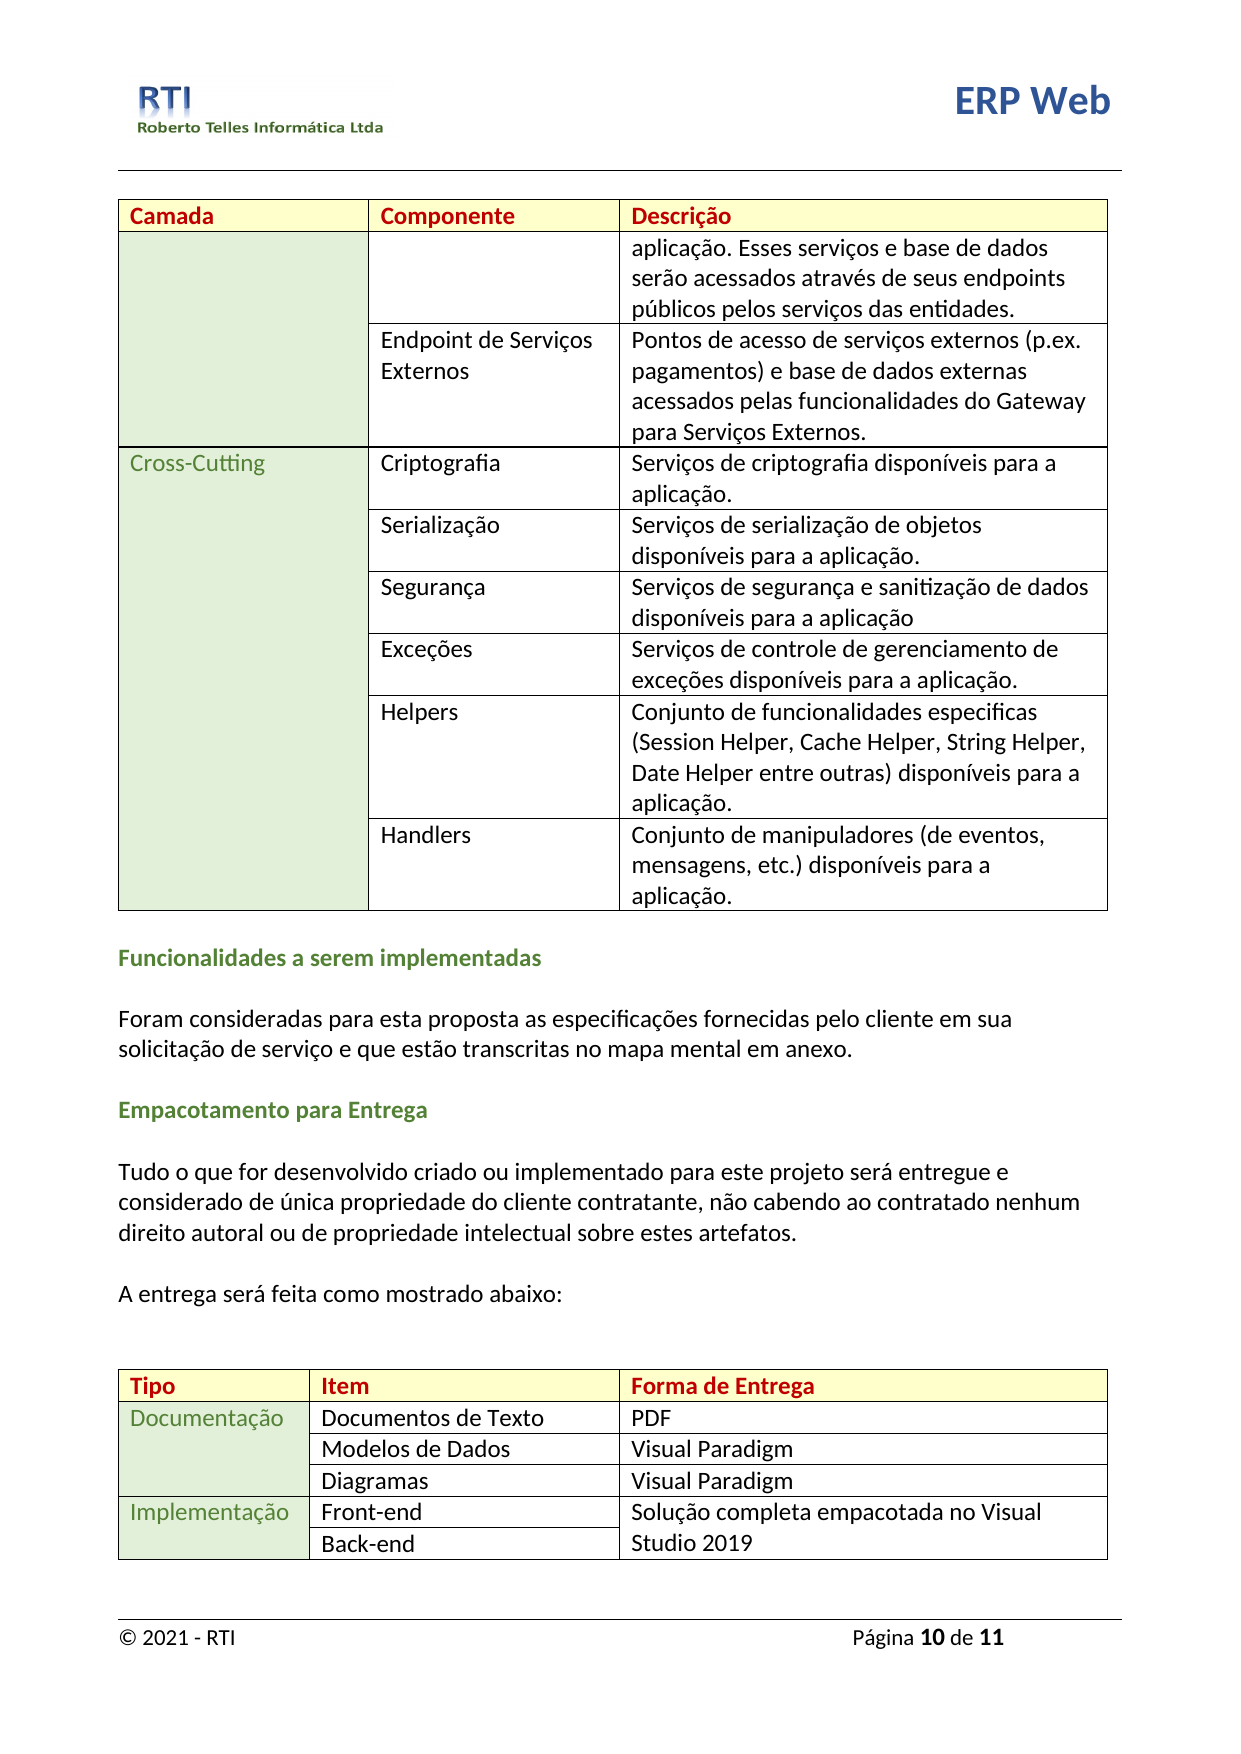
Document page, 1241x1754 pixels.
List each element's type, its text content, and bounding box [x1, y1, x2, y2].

table_cell Visual Paradigm [620, 1434, 1107, 1464]
table_cell Serviços de segurança e sanitização de dados disponíveis para a aplicação [620, 572, 1107, 633]
text Foram consideradas para esta proposta as especificações fornecidas pelo cliente em sua solicitação de serviço e que estão transcritas no mapa mental em anexo. [118, 1003, 1122, 1064]
table_cell Pontos de acesso de serviços externos (p.ex. pagamentos) e base de dados externas acessados pelas funcionalidades do Gateway para Serviços Externos. [620, 324, 1107, 446]
table_cell Helpers [369, 696, 619, 818]
table_cell Modelos de Dados [310, 1434, 619, 1464]
table_header Item [310, 1370, 619, 1401]
table_cell Serviços de serialização de objetos disponíveis para a aplicação. [620, 510, 1107, 571]
table_cell Cross-Cutting [119, 448, 368, 910]
table_cell Implementação [119, 1497, 309, 1559]
table_cell Serviços de controle de gerenciamento de exceções disponíveis para a aplicação. [620, 634, 1107, 695]
table_header Descrição [620, 200, 1107, 231]
picture [129, 73, 399, 140]
table_cell Serialização [369, 510, 619, 571]
table_cell Endpoint de Serviços Externos [369, 324, 619, 446]
table_cell Criptografia [369, 448, 619, 508]
text Tudo o que for desenvolvido criado ou implementado para este projeto será entregue e considerado de única propriedade do cliente contratante, não cabendo ao contratado nenhum direito autoral ou de propriedade intelectual sobre estes artefatos. [118, 1156, 1122, 1247]
text Funcionalidades a serem implementadas [118, 942, 1122, 972]
table_cell [119, 232, 368, 446]
table_cell Serviços de criptografia disponíveis para a aplicação. [620, 448, 1107, 508]
table_cell Segurança [369, 572, 619, 633]
table_cell aplicação. Esses serviços e base de dados serão acessados através de seus endpoints públicos pelos serviços das entidades. [620, 232, 1107, 323]
table_cell PDF [620, 1402, 1107, 1432]
table_cell Diagramas [310, 1465, 619, 1496]
text A entrega será feita como mostrado abaixo: [118, 1278, 1122, 1308]
table_header Tipo [119, 1370, 309, 1401]
table_cell [369, 232, 619, 323]
table_cell Visual Paradigm [620, 1465, 1107, 1496]
table_cell Conjunto de funcionalidades especificas (Session Helper, Cache Helper, String Helper, Date Helper entre outras) disponíveis para a aplicação. [620, 696, 1107, 818]
table_header Forma de Entrega [620, 1370, 1107, 1401]
table_cell Exceções [369, 634, 619, 695]
table_cell Solução completa empacotada no Visual Studio 2019 [620, 1497, 1107, 1559]
table_cell Front-end [310, 1497, 619, 1527]
table_cell Documentação [119, 1402, 309, 1496]
table_cell Back-end [310, 1528, 619, 1559]
table_cell Conjunto de manipuladores (de eventos, mensagens, etc.) disponíveis para a aplicação. [620, 819, 1107, 910]
table_cell Handlers [369, 819, 619, 910]
table_header Camada [119, 200, 368, 231]
text Empacotamento para Entrega [118, 1094, 1122, 1125]
table_cell Documentos de Texto [310, 1402, 619, 1432]
table_header Componente [369, 200, 619, 231]
